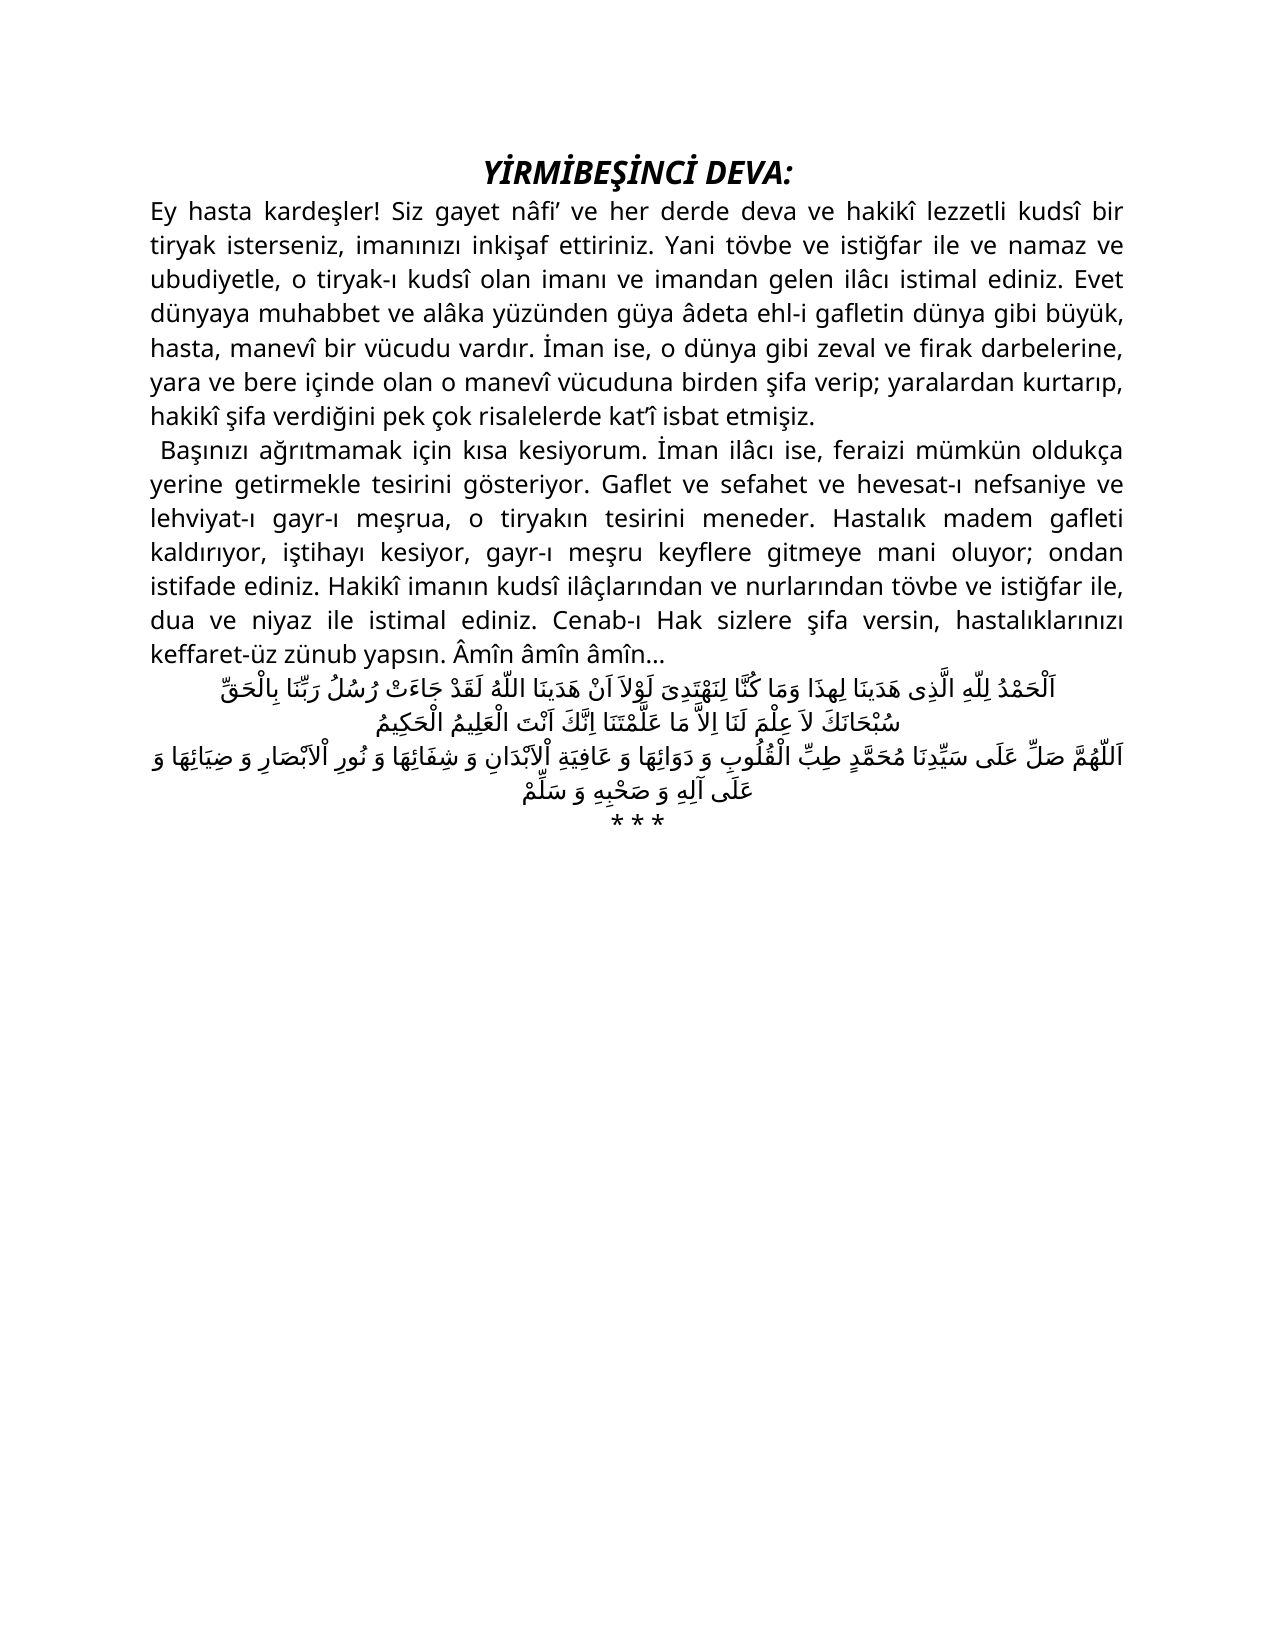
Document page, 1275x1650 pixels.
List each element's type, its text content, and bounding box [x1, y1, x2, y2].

text Başınızı ağrıtmamak için kısa kesiyorum. İman ilâcı ise, feraizi mümkün oldukça yerine getirmekle tesirini gösteriyor. Gaflet ve sefahet ve hevesat-ı nefsaniye ve lehviyat-ı gayr-ı meşrua, o tiryakın tesirini meneder. Hastalık madem gafleti kaldırıyor, iştihayı kesiyor, gayr-ı meşru keyflere gitmeye mani oluyor; ondan istifade ediniz. Hakikî imanın kudsî ilâçlarından ve nurlarından tövbe ve istiğfar ile, dua ve niyaz ile istimal ediniz. Cenab-ı Hak sizlere şifa versin, hastalıklarınızı keffaret-üz zünub yapsın. Âmîn âmîn âmîn… [150, 432, 1125, 671]
subtitle YİRMİBEŞİNCİ DEVA: [150, 150, 1125, 194]
text اَلْحَمْدُ لِلّهِ الَّذِى هَدَينَا لِهذَا وَمَا كُنَّا لِنَهْتَدِىَ لَوْلاَ اَنْ هَدَينَا اللّهُ لَقَدْ جَاءَتْ رُسُلُ رَبِّنَا بِالْحَقِّ [150, 671, 1125, 705]
text اَللّهُمَّ صَلِّ عَلَى سَيِّدِنَا مُحَمَّدٍ طِبِّ الْقُلُوبِ وَ دَوَائِهَا وَ عَافِيَةِ اْلاَبْدَانِ وَ شِفَائِهَا وَ نُورِ اْلاَبْصَارِ وَ ضِيَائِهَا وَ عَلَى آلِهِ وَ صَحْبِهِ وَ سَلِّمْ [150, 739, 1125, 807]
text * * * [150, 807, 1125, 841]
text سُبْحَانَكَ لاَ عِلْمَ لَنَا اِلاَّ مَا عَلَّمْتَنَا اِنَّكَ اَنْتَ الْعَلِيمُ الْحَكِيمُ [150, 705, 1125, 739]
text Ey hasta kardeşler! Siz gayet nâfi’ ve her derde deva ve hakikî lezzetli kudsî bir tiryak isterseniz, imanınızı inkişaf ettiriniz. Yani tövbe ve istiğfar ile ve namaz ve ubudiyetle, o tiryak-ı kudsî olan imanı ve imandan gelen ilâcı istimal ediniz. Evet dünyaya muhabbet ve alâka yüzünden güya âdeta ehl-i gafletin dünya gibi büyük, hasta, manevî bir vücudu vardır. İman ise, o dünya gibi zeval ve firak darbelerine, yara ve bere içinde olan o manevî vücuduna birden şifa verip; yaralardan kurtarıp, hakikî şifa verdiğini pek çok risalelerde kat’î isbat etmişiz. [150, 194, 1125, 432]
